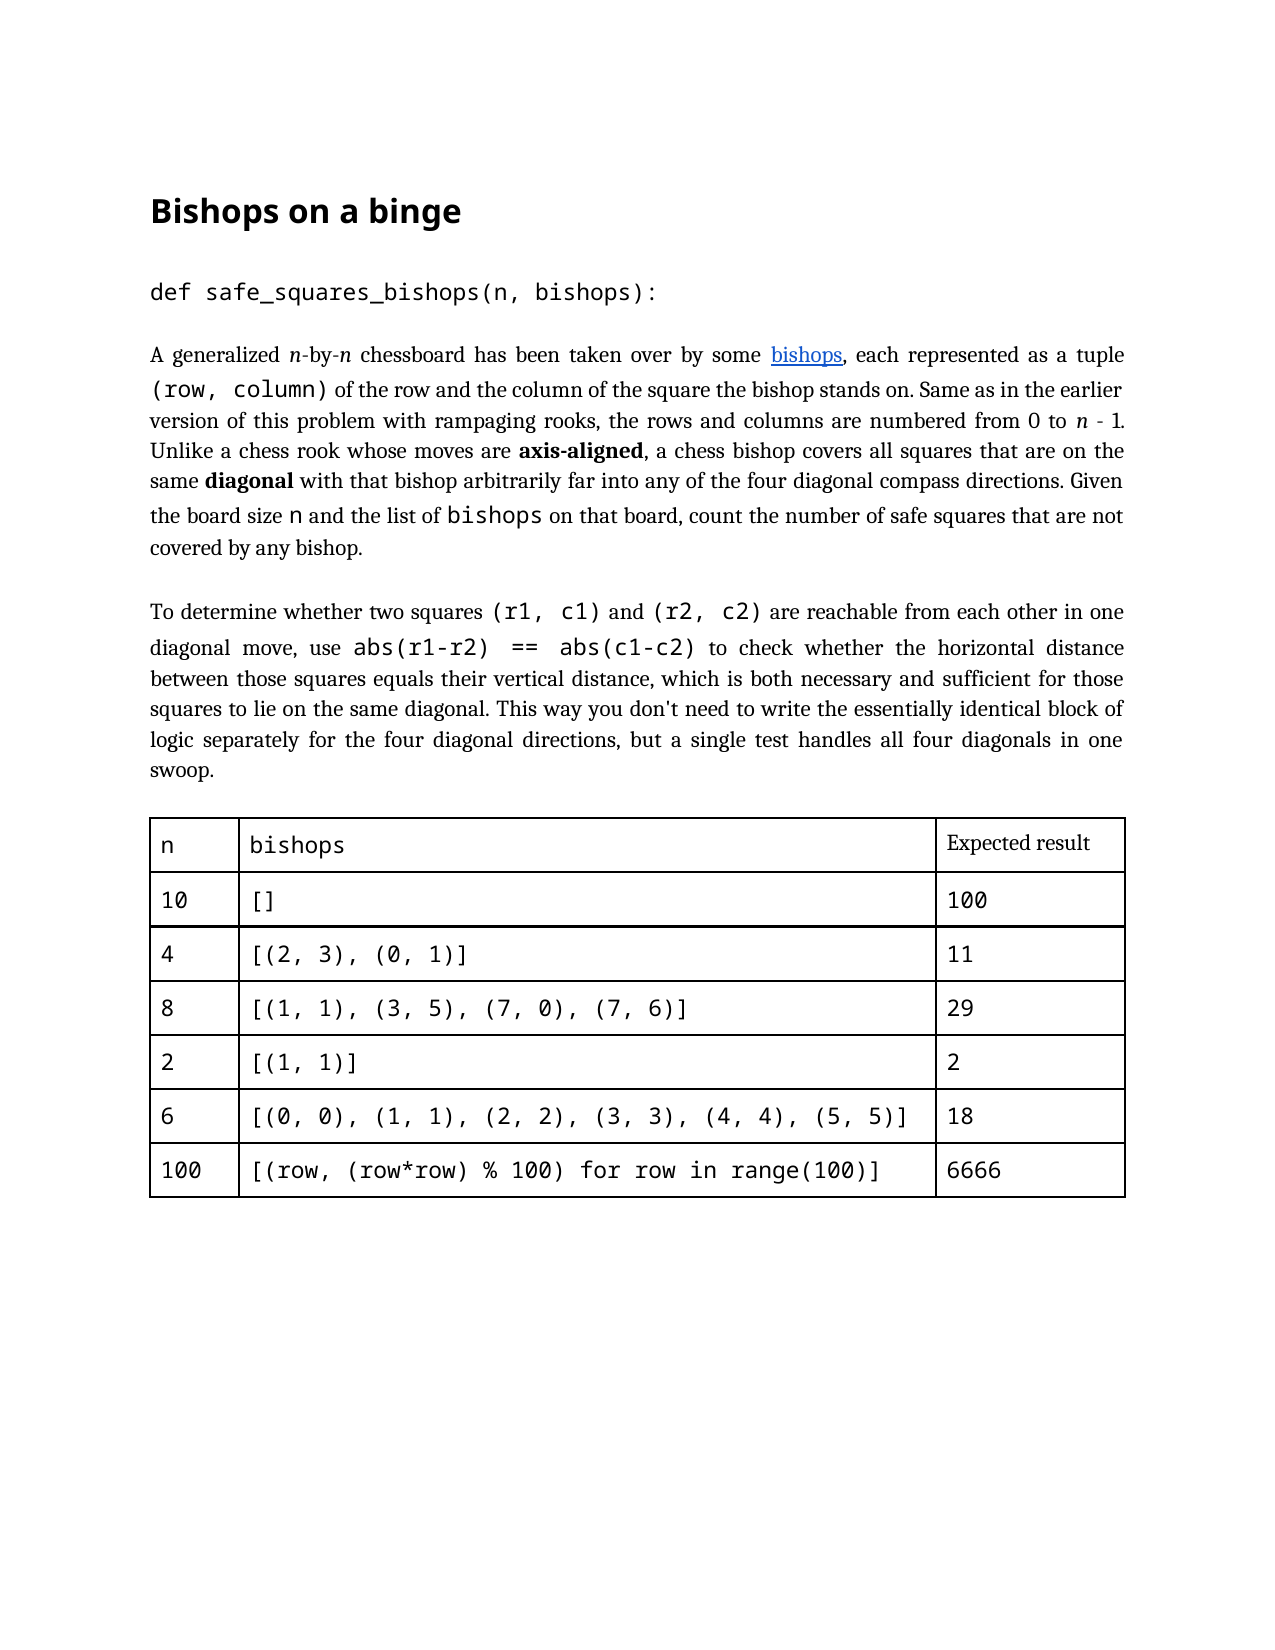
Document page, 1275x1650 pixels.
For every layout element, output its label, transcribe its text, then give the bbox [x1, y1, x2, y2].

table_cell 29 [937, 982, 1124, 1034]
text A generalized n-by-n chessboard has been taken over by some bishops, each represented as a tuple (row, column) of the row and the column of the square the bishop stands on. Same as in the earlier version of this problem with rampaging rooks, the rows and columns are numbered from 0 to n - 1. Unlike a chess rook whose moves are axis-aligned, a chess bishop covers all squares that are on the same diagonal with that bishop arbitrarily far into any of the four diagonal compass directions. Given the board size n and the list of bishops on that board, count the number of safe squares that are not covered by any bishop. [150, 342, 1125, 561]
subtitle Bishops on a binge [150, 187, 1125, 233]
table_cell [(2, 3), (0, 1)] [240, 928, 935, 979]
table_cell 8 [151, 982, 238, 1034]
table_cell 4 [151, 928, 238, 979]
table_cell 100 [937, 873, 1124, 925]
table_cell 18 [937, 1090, 1124, 1142]
text def safe_squares_bishops(n, bishops): [150, 276, 1125, 307]
table_cell [(1, 1), (3, 5), (7, 0), (7, 6)] [240, 982, 935, 1034]
table_cell 100 [151, 1144, 238, 1196]
table_header Expected result [937, 819, 1124, 871]
table_cell 6666 [937, 1144, 1124, 1196]
table_cell 6 [151, 1090, 238, 1142]
table_cell [(1, 1)] [240, 1036, 935, 1088]
table_header n [151, 819, 238, 871]
table_cell 2 [151, 1036, 238, 1088]
text To determine whether two squares (r1, c1) and (r2, c2) are reachable from each other in one diagonal move, use abs(r1-r2) == abs(c1-c2) to check whether the horizontal distance between those squares equals their vertical distance, which is both necessary and sufficient for those squares to lie on the same diagonal. This way you don't need to write the essentially identical block of logic separately for the four diagonal directions, but a single test handles all four diagonals in one swoop. [150, 595, 1125, 783]
table_cell [(0, 0), (1, 1), (2, 2), (3, 3), (4, 4), (5, 5)] [240, 1090, 935, 1142]
table_cell [(row, (row*row) % 100) for row in range(100)] [240, 1144, 935, 1196]
table_cell 2 [937, 1036, 1124, 1088]
table_header bishops [240, 819, 935, 871]
table_cell 10 [151, 873, 238, 925]
table_cell [] [240, 873, 935, 925]
table_cell 11 [937, 928, 1124, 979]
